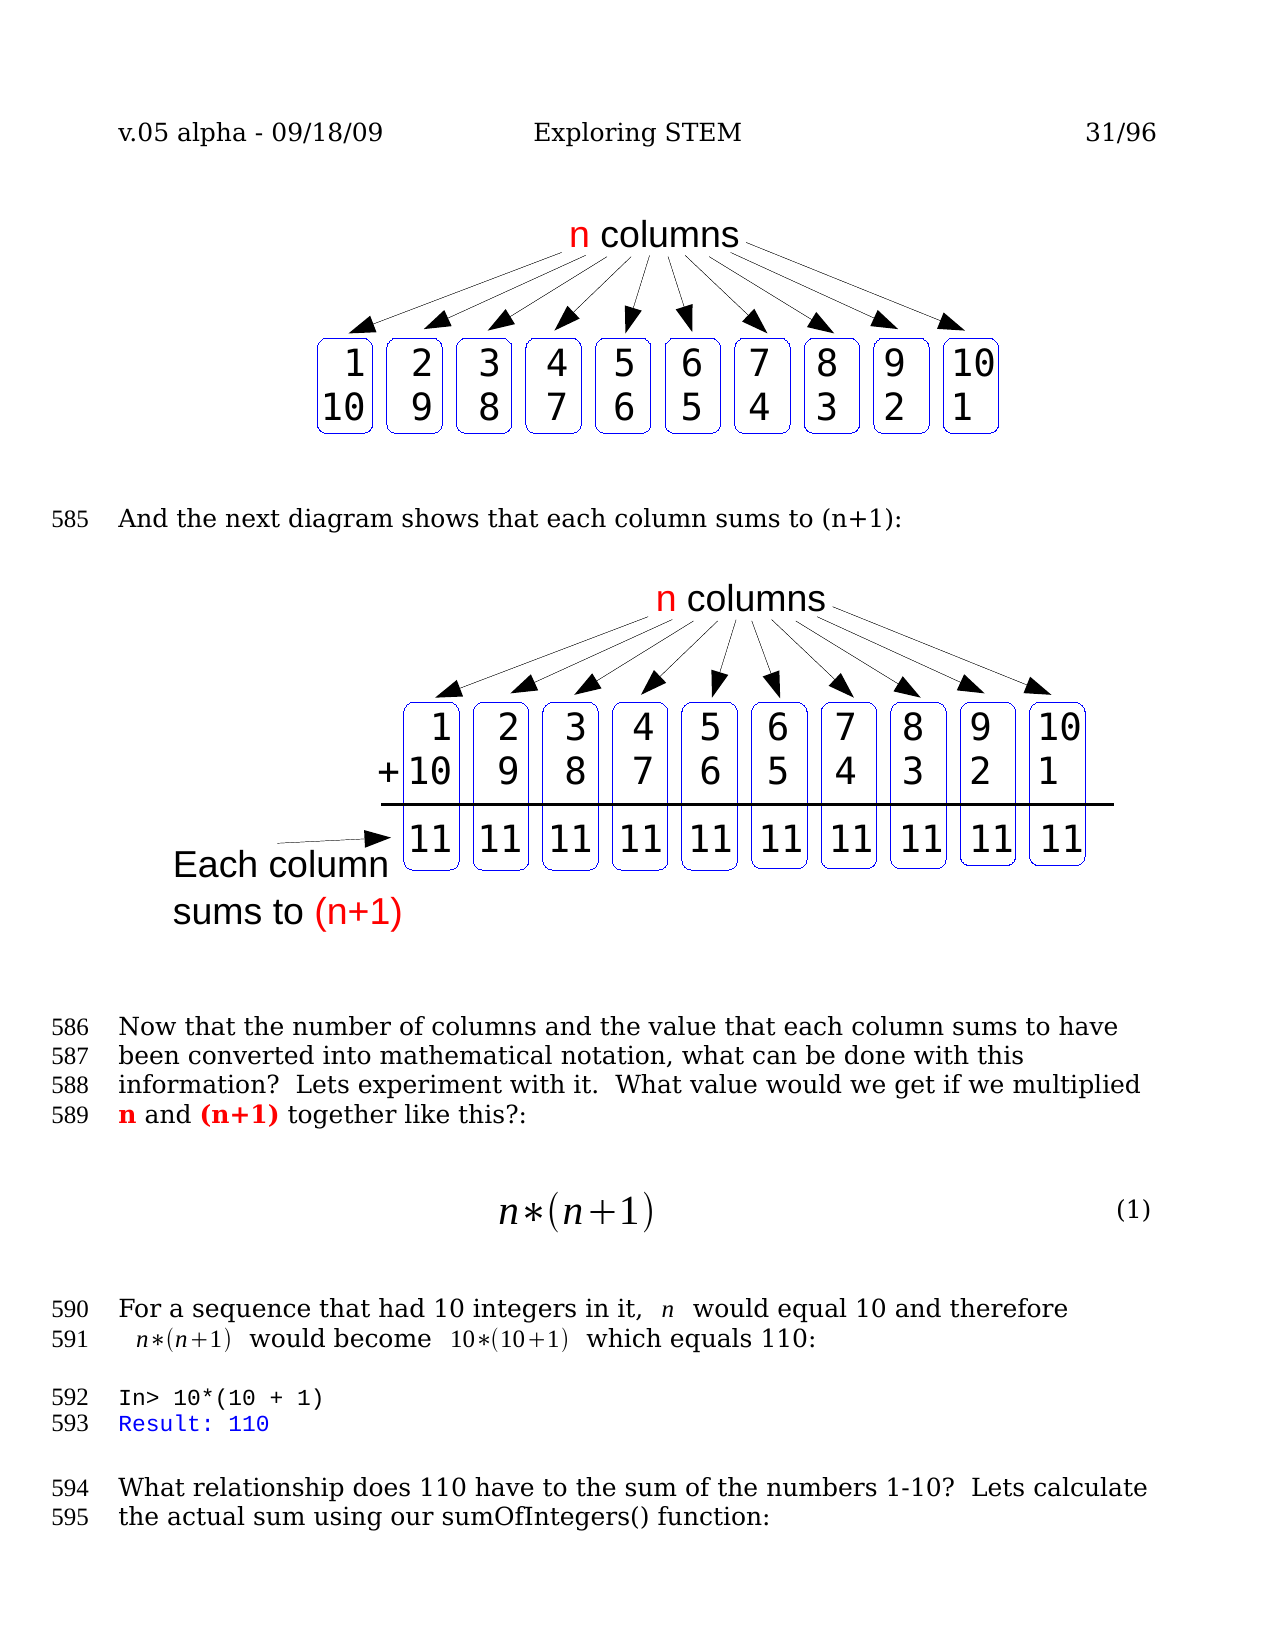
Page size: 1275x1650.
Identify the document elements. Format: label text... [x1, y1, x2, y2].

text Result: 110 [118, 1412, 1157, 1438]
text What relationship does 110 have to the sum of the numbers 1-10? Lets calculate the actual sum using our sumOfIntegers() function: [118, 1473, 1157, 1531]
text In> 10*(10 + 1) [118, 1386, 1157, 1412]
text And the next diagram shows that each column sums to (n+1): [118, 504, 1157, 533]
text Now that the number of columns and the value that each column sums to have been converted into mathematical notation, what can be done with this information? Lets experiment with it. What value would we get if we multiplied n and (n+1) together like this?: [118, 1012, 1157, 1129]
table_header [118, 1180, 1041, 1241]
text For a sequence that had 10 integers in it,would equal 10 and thereforewould becomewhich equals 110: [118, 1294, 1157, 1354]
table_header (1) [1041, 1180, 1157, 1241]
